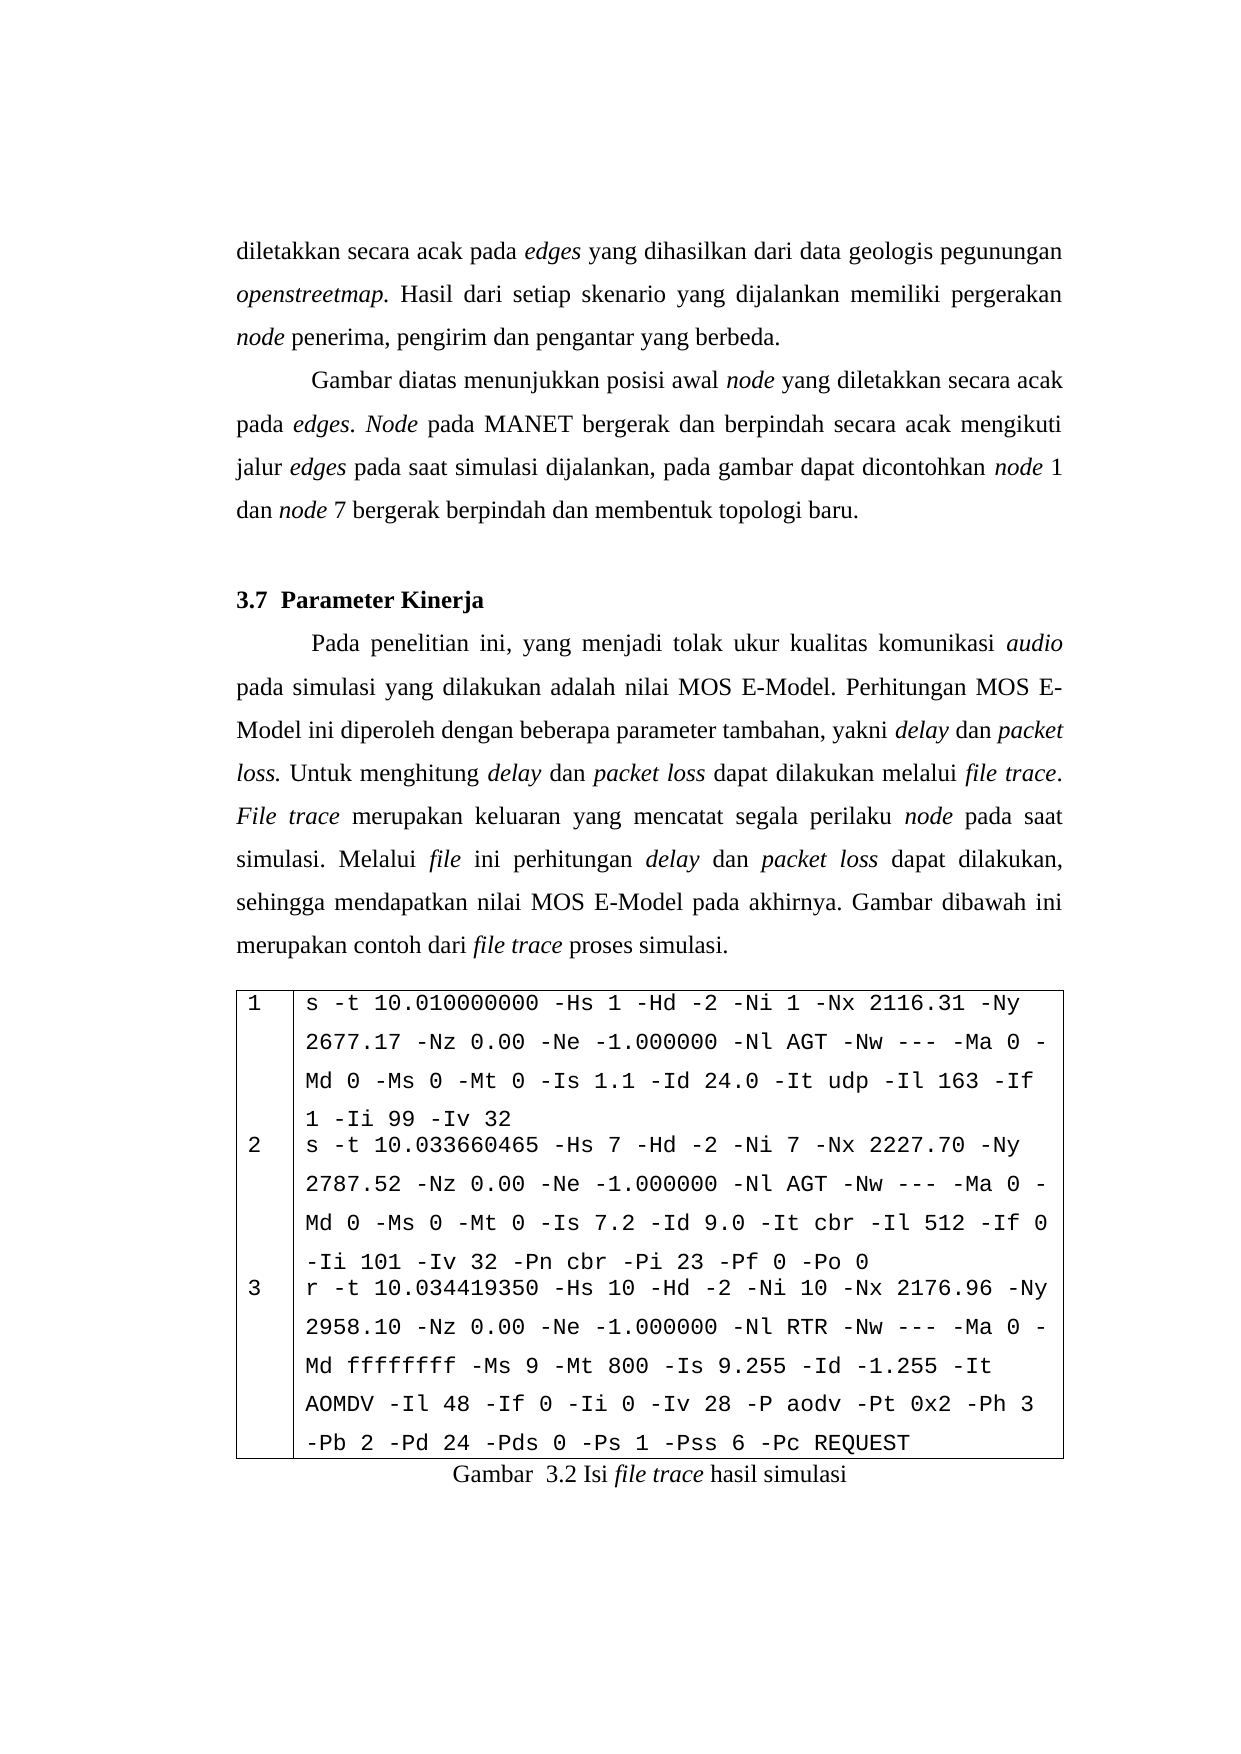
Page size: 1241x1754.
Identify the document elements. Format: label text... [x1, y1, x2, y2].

table_cell r -t 10.034419350 -Hs 10 -Hd -2 -Ni 10 -Nx 2176.96 -Ny 2958.10 -Nz 0.00 -Ne -1.000000 -Nl RTR -Nw --- -Ma 0 -Md ffffffff -Ms 9 -Mt 800 -Is 9.255 -Id -1.255 -It AOMDV -Il 48 -If 0 -Ii 0 -Iv 28 -P aodv -Pt 0x2 -Ph 3 -Pb 2 -Pd 24 -Pds 0 -Ps 1 -Pss 6 -Pc REQUEST [294, 1276, 1063, 1458]
table_cell 3 [237, 1276, 293, 1458]
list Pada penelitian ini, yang menjadi tolak ukur kualitas komunikasi audio pada simulasi yang dilakukan adalah nilai MOS E-Model. Perhitungan MOS E-Model ini diperoleh dengan beberapa parameter tambahan, yakni delay dan packet loss. Untuk menghitung delay dan packet loss dapat dilakukan melalui file trace. File trace merupakan keluaran yang mencatat segala perilaku node pada saat simulasi. Melalui file ini perhitungan delay dan packet loss dapat dilakukan, sehingga mendapatkan nilai MOS E-Model pada akhirnya. Gambar dibawah ini merupakan contoh dari file trace proses simulasi. [236, 628, 1063, 959]
table_header 1 [237, 991, 293, 1134]
table_header s -t 10.010000000 -Hs 1 -Hd -2 -Ni 1 -Nx 2116.31 -Ny 2677.17 -Nz 0.00 -Ne -1.000000 -Nl AGT -Nw --- -Ma 0 -Md 0 -Ms 0 -Mt 0 -Is 1.1 -Id 24.0 -It udp -Il 163 -If 1 -Ii 99 -Iv 32 [294, 991, 1063, 1134]
list diletakkan secara acak pada edges yang dihasilkan dari data geologis pegunungan openstreetmap. Hasil dari setiap skenario yang dijalankan memiliki pergerakan node penerima, pengirim dan pengantar yang berbeda. [236, 236, 1063, 351]
table_cell s -t 10.033660465 -Hs 7 -Hd -2 -Ni 7 -Nx 2227.70 -Ny 2787.52 -Nz 0.00 -Ne -1.000000 -Nl AGT -Nw --- -Ma 0 -Md 0 -Ms 0 -Mt 0 -Is 7.2 -Id 9.0 -It cbr -Il 512 -If 0 -Ii 101 -Iv 32 -Pn cbr -Pi 23 -Pf 0 -Po 0 [294, 1134, 1063, 1276]
text Gambar 3.17 Isi file trace hasil simulasi [236, 1459, 1063, 1487]
subtitle Parameter Kinerja [236, 585, 1063, 614]
table_cell 2 [237, 1134, 293, 1276]
list Gambar diatas menunjukkan posisi awal node yang diletakkan secara acak pada edges. Node pada MANET bergerak dan berpindah secara acak mengikuti jalur edges pada saat simulasi dijalankan, pada gambar dapat dicontohkan node 1 dan node 7 bergerak berpindah dan membentuk topologi baru. [236, 366, 1063, 524]
